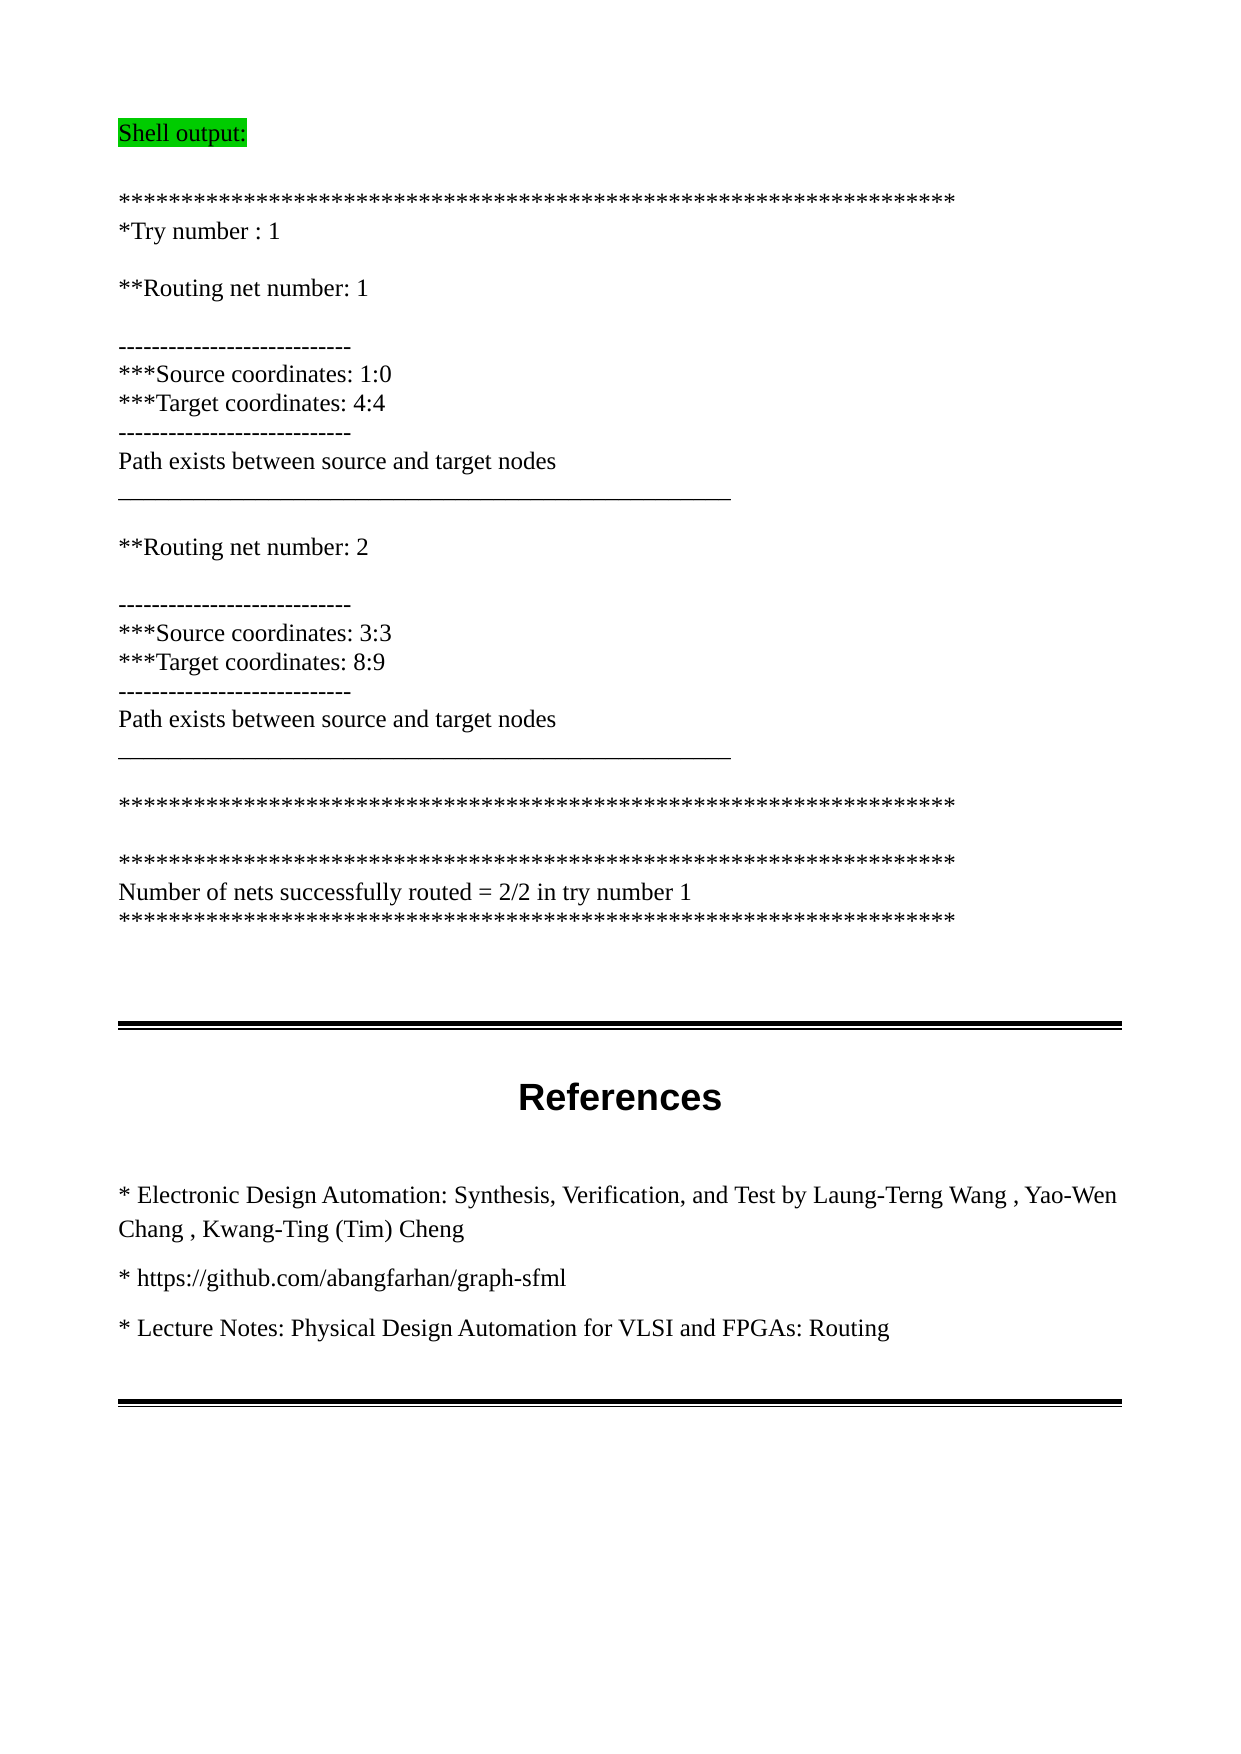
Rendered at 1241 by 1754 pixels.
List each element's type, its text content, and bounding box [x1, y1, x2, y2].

text Number of nets successfully routed = 2/2 in try number 1 [118, 877, 1122, 906]
text * Lecture Notes: Physical Design Automation for VLSI and FPGAs: Routing [118, 1313, 1122, 1341]
text ---------------------------- [118, 417, 1122, 446]
text ***Source coordinates: 3:3 [118, 618, 1122, 647]
text _________________________________________________ [118, 474, 1122, 503]
text ---------------------------- [118, 331, 1122, 359]
text * Electronic Design Automation: Synthesis, Verification, and Test by Laung-Terng Wang , Yao-Wen Chang , Kwang-Ting (Tim) Cheng [118, 1180, 1122, 1243]
text **Routing net number: 2 [118, 532, 1122, 561]
text ******************************************************************* [118, 906, 1122, 934]
text Path exists between source and target nodes [118, 704, 1122, 733]
text ******************************************************************* [118, 187, 1122, 216]
text Path exists between source and target nodes [118, 446, 1122, 474]
text Shell output: [118, 118, 1122, 147]
text ******************************************************************* [118, 848, 1122, 877]
text _________________________________________________ [118, 733, 1122, 762]
text ---------------------------- [118, 676, 1122, 704]
text ***Target coordinates: 8:9 [118, 647, 1122, 676]
text ******************************************************************* [118, 791, 1122, 819]
text ***Target coordinates: 4:4 [118, 388, 1122, 417]
subtitle References [118, 1075, 1122, 1118]
text ---------------------------- [118, 589, 1122, 618]
text *Try number : 1 [118, 216, 1122, 244]
text * https://github.com/abangfarhan/graph-sfml [118, 1263, 1122, 1292]
text ***Source coordinates: 1:0 [118, 359, 1122, 388]
text **Routing net number: 1 [118, 273, 1122, 302]
